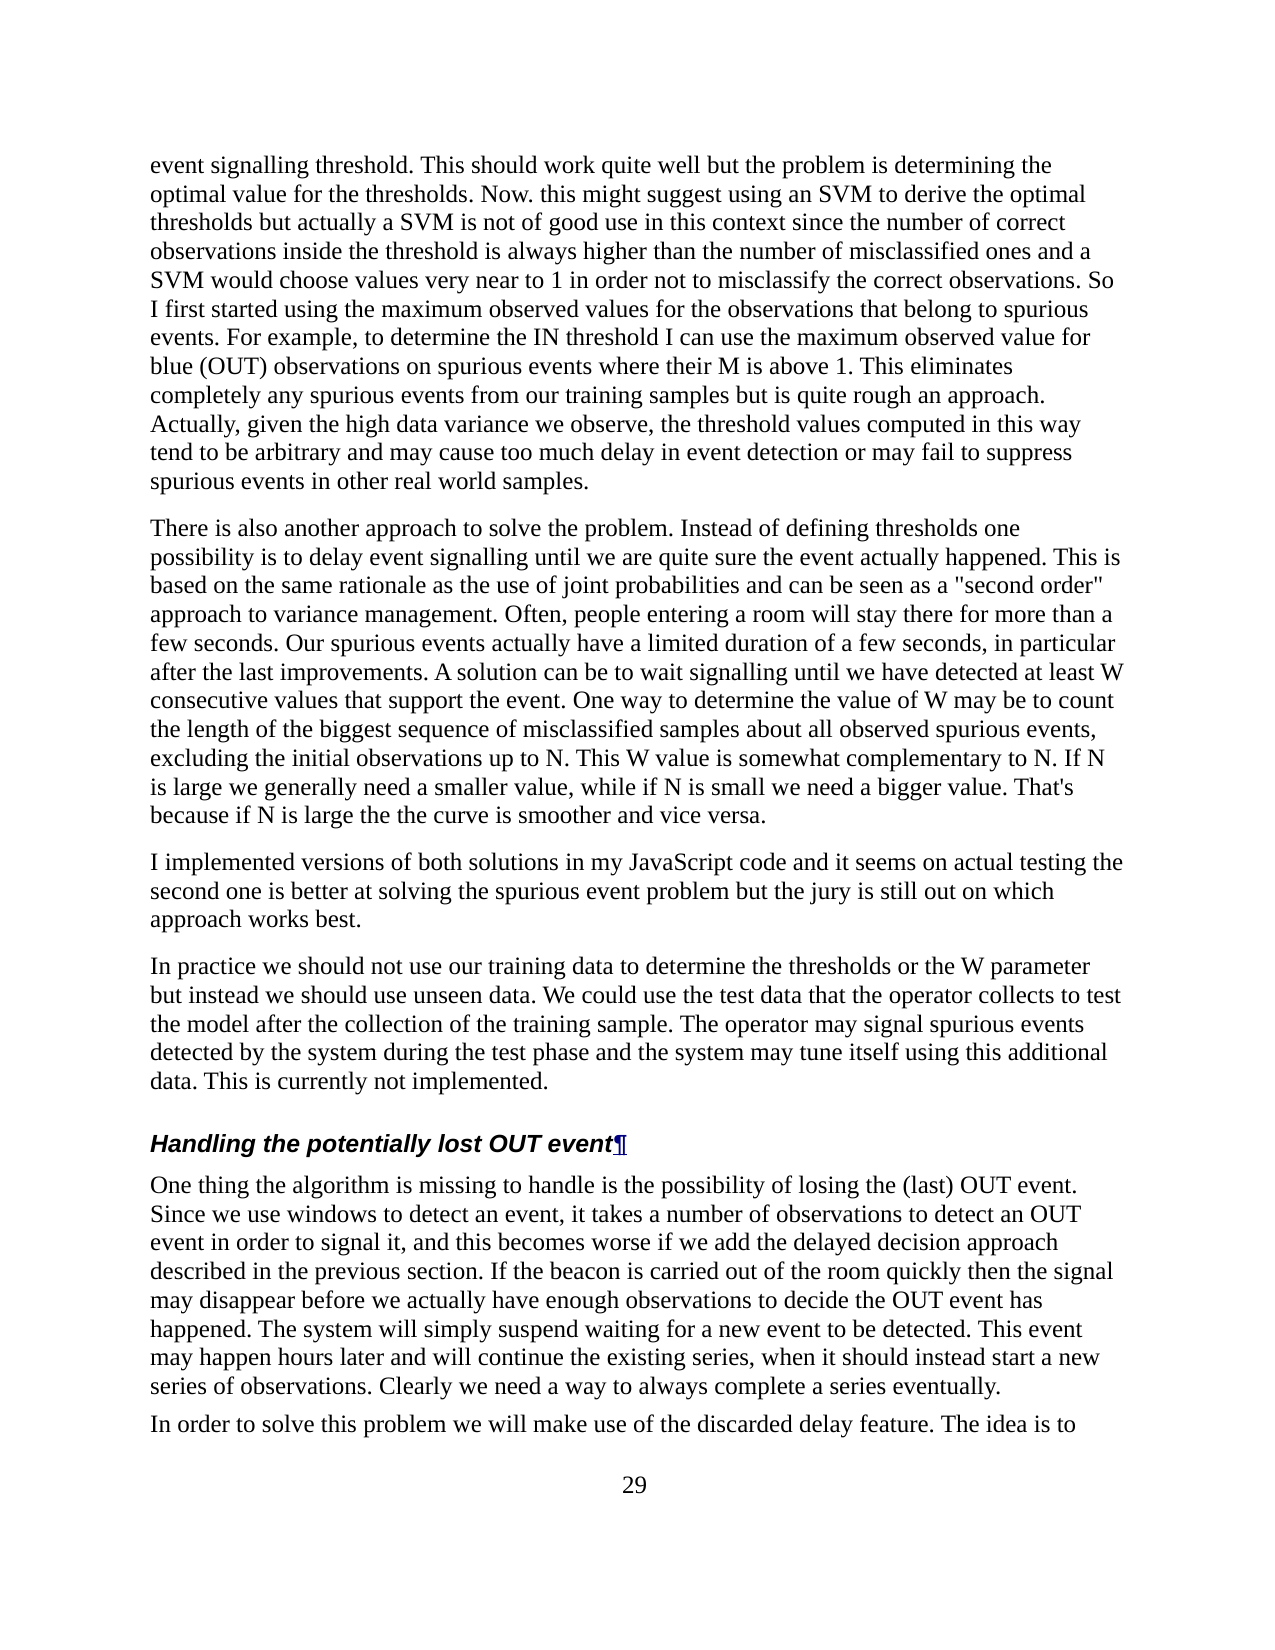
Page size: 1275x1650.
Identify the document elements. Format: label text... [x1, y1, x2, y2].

text I implemented versions of both solutions in my JavaScript code and it seems on actual testing the second one is better at solving the spurious event problem but the jury is still out on which approach works best. [150, 847, 1125, 933]
text In order to solve this problem we will make use of the discarded delay feature. The idea is to [150, 1409, 1125, 1438]
text There is also another approach to solve the problem. Instead of defining thresholds one possibility is to delay event signalling until we are quite sure the event actually happened. This is based on the same rationale as the use of joint probabilities and can be seen as a "second order" approach to variance management. Often, people entering a room will stay there for more than a few seconds. Our spurious events actually have a limited duration of a few seconds, in particular after the last improvements. A solution can be to wait signalling until we have detected at least W consecutive values that support the event. One way to determine the value of W may be to count the length of the biggest sequence of misclassified samples about all observed spurious events, excluding the initial observations up to N. This W value is somewhat complementary to N. If N is large we generally need a smaller value, while if N is small we need a bigger value. That's because if N is large the the curve is smoother and vice versa. [150, 513, 1125, 829]
text In practice we should not use our training data to determine the thresholds or the W parameter but instead we should use unseen data. We could use the test data that the operator collects to test the model after the collection of the training sample. The operator may signal spurious events detected by the system during the test phase and the system may tune itself using this additional data. This is currently not implemented. [150, 951, 1125, 1095]
text event signalling threshold. This should work quite well but the problem is determining the optimal value for the thresholds. Now. this might suggest using an SVM to derive the optimal thresholds but actually a SVM is not of good use in this context since the number of correct observations inside the threshold is always higher than the number of misclassified ones and a SVM would choose values very near to 1 in order not to misclassify the correct observations. So I first started using the maximum observed values for the observations that belong to spurious events. For example, to determine the IN threshold I can use the maximum observed value for blue (OUT) observations on spurious events where their M is above 1. This eliminates completely any spurious events from our training samples but is quite rough an approach. Actually, given the high data variance we observe, the threshold values computed in this way tend to be arbitrary and may cause too much delay in event detection or may fail to suppress spurious events in other real world samples. [150, 150, 1125, 495]
subtitle Handling the potentially lost OUT event¶ [150, 1129, 1125, 1157]
text One thing the algorithm is missing to handle is the possibility of losing the (last) OUT event. Since we use windows to detect an event, it takes a number of observations to detect an OUT event in order to signal it, and this becomes worse if we add the delayed decision approach described in the previous section. If the beacon is carried out of the room quickly then the signal may disappear before we actually have enough observations to decide the OUT event has happened. The system will simply suspend waiting for a new event to be detected. This event may happen hours later and will continue the existing series, when it should instead start a new series of observations. Clearly we need a way to always complete a series eventually. [150, 1170, 1125, 1400]
